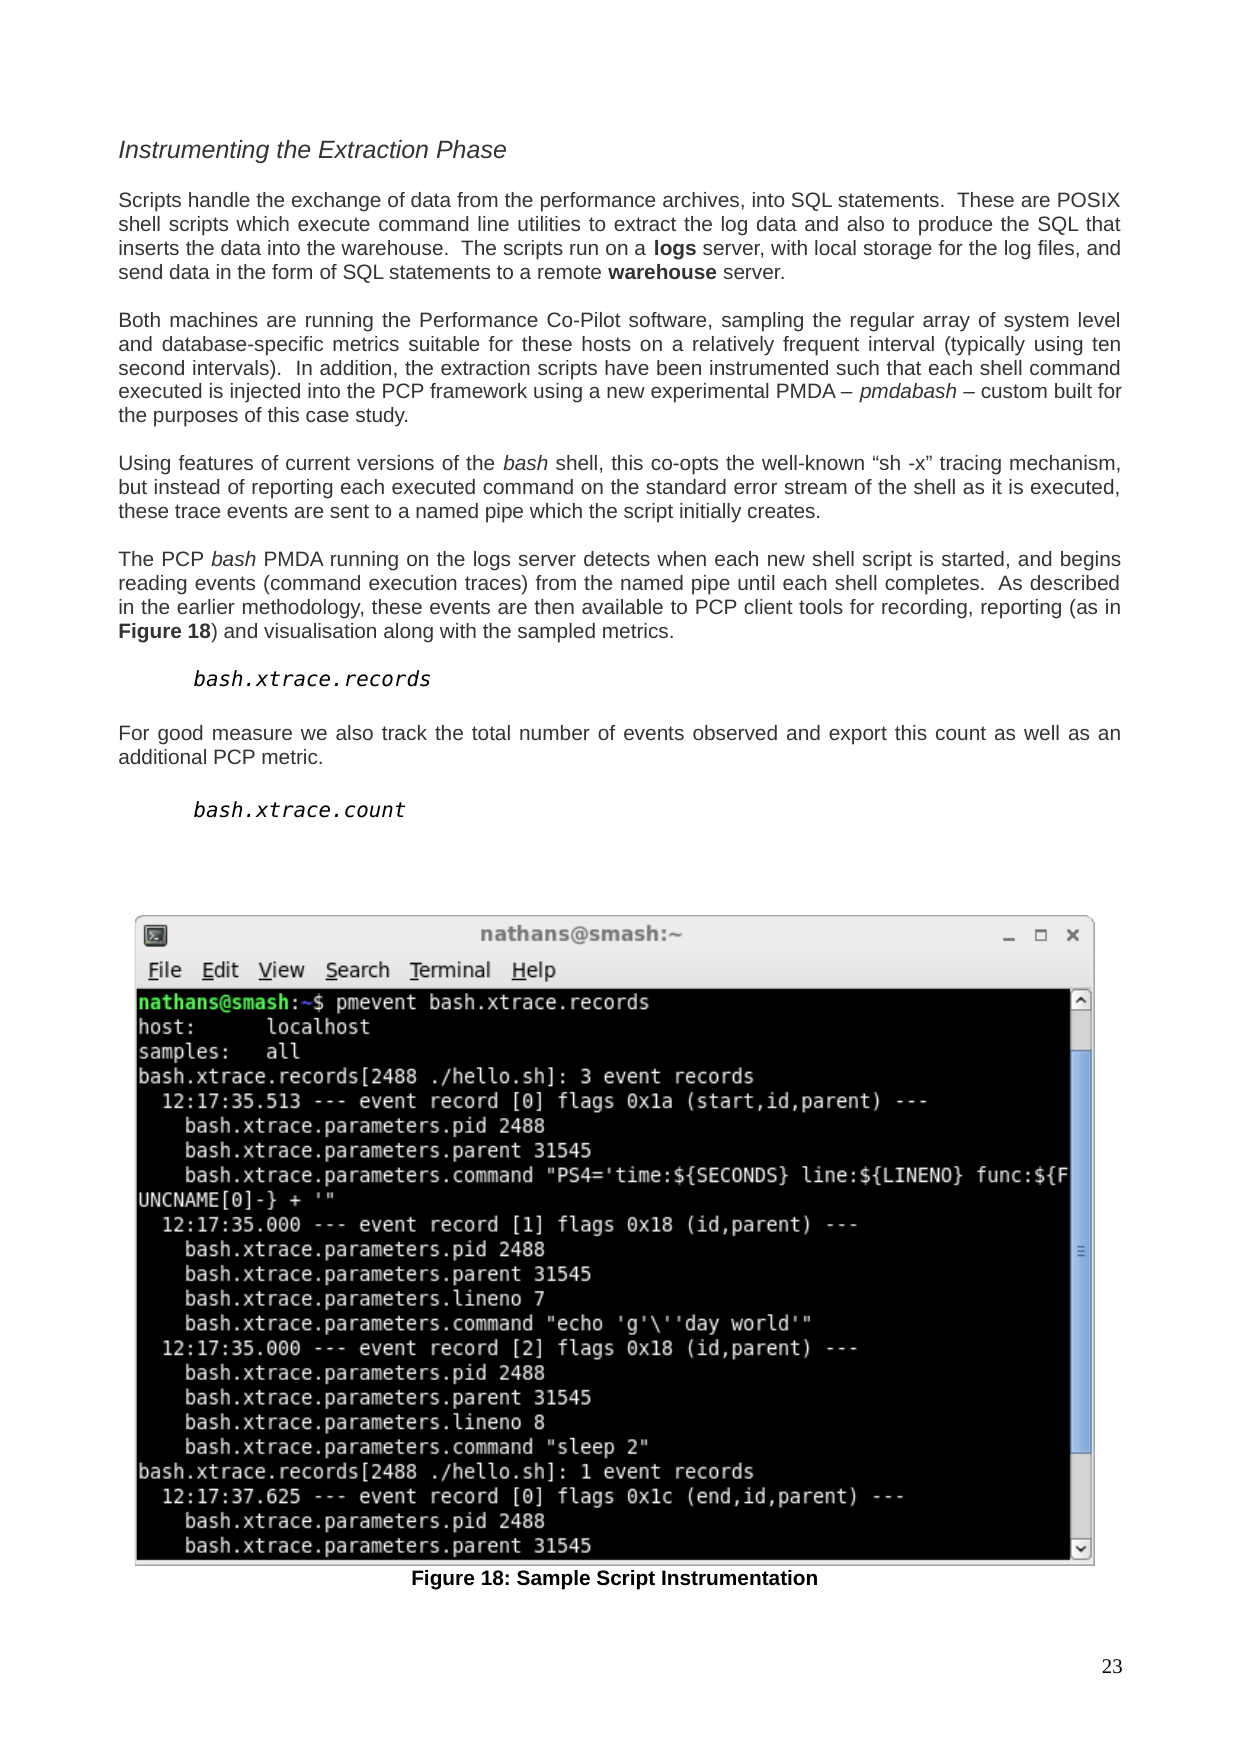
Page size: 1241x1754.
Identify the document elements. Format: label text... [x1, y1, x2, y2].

text For good measure we also track the total number of events observed and export this count as well as an additional PCP metric. [118, 721, 1122, 768]
text bash.xtrace.records [118, 667, 1122, 691]
text Scripts handle the exchange of data from the performance archives, into SQL statements. These are POSIX shell scripts which execute command line utilities to extract the log data and also to produce the SQL that inserts the data into the warehouse. The scripts run on a logs server, with local storage for the log files, and send data in the form of SQL statements to a remote warehouse server. [118, 188, 1122, 283]
text Instrumenting the Extraction Phase [118, 135, 1122, 164]
text Figure 18: Sample Script Instrumentation [135, 1566, 1095, 1590]
text Both machines are running the Performance Co-Pilot software, sampling the regular array of system level and database-specific metrics suitable for these hosts on a relatively frequent interval (typically using ten second intervals). In addition, the extraction scripts have been instrumented such that each shell command executed is injected into the PCP framework using a new experimental PMDA – pmdabash – custom built for the purposes of this case study. [118, 307, 1122, 427]
text The PCP bash PMDA running on the logs server detects when each new shell script is started, and begins reading events (command execution traces) from the named pipe until each shell completes. As described in the earlier methodology, these events are then available to PCP client tools for recording, reporting (as in Figure 18) and visualisation along with the sampled metrics. [118, 547, 1122, 643]
picture [134, 915, 1095, 1566]
text Using features of current versions of the bash shell, this co-opts the well-known “sh -x” tracing mechanism, but instead of reporting each executed command on the standard error stream of the shell as it is executed, these trace events are sent to a named pipe which the script initially creates. [118, 451, 1122, 523]
text bash.xtrace.count [118, 798, 1122, 822]
